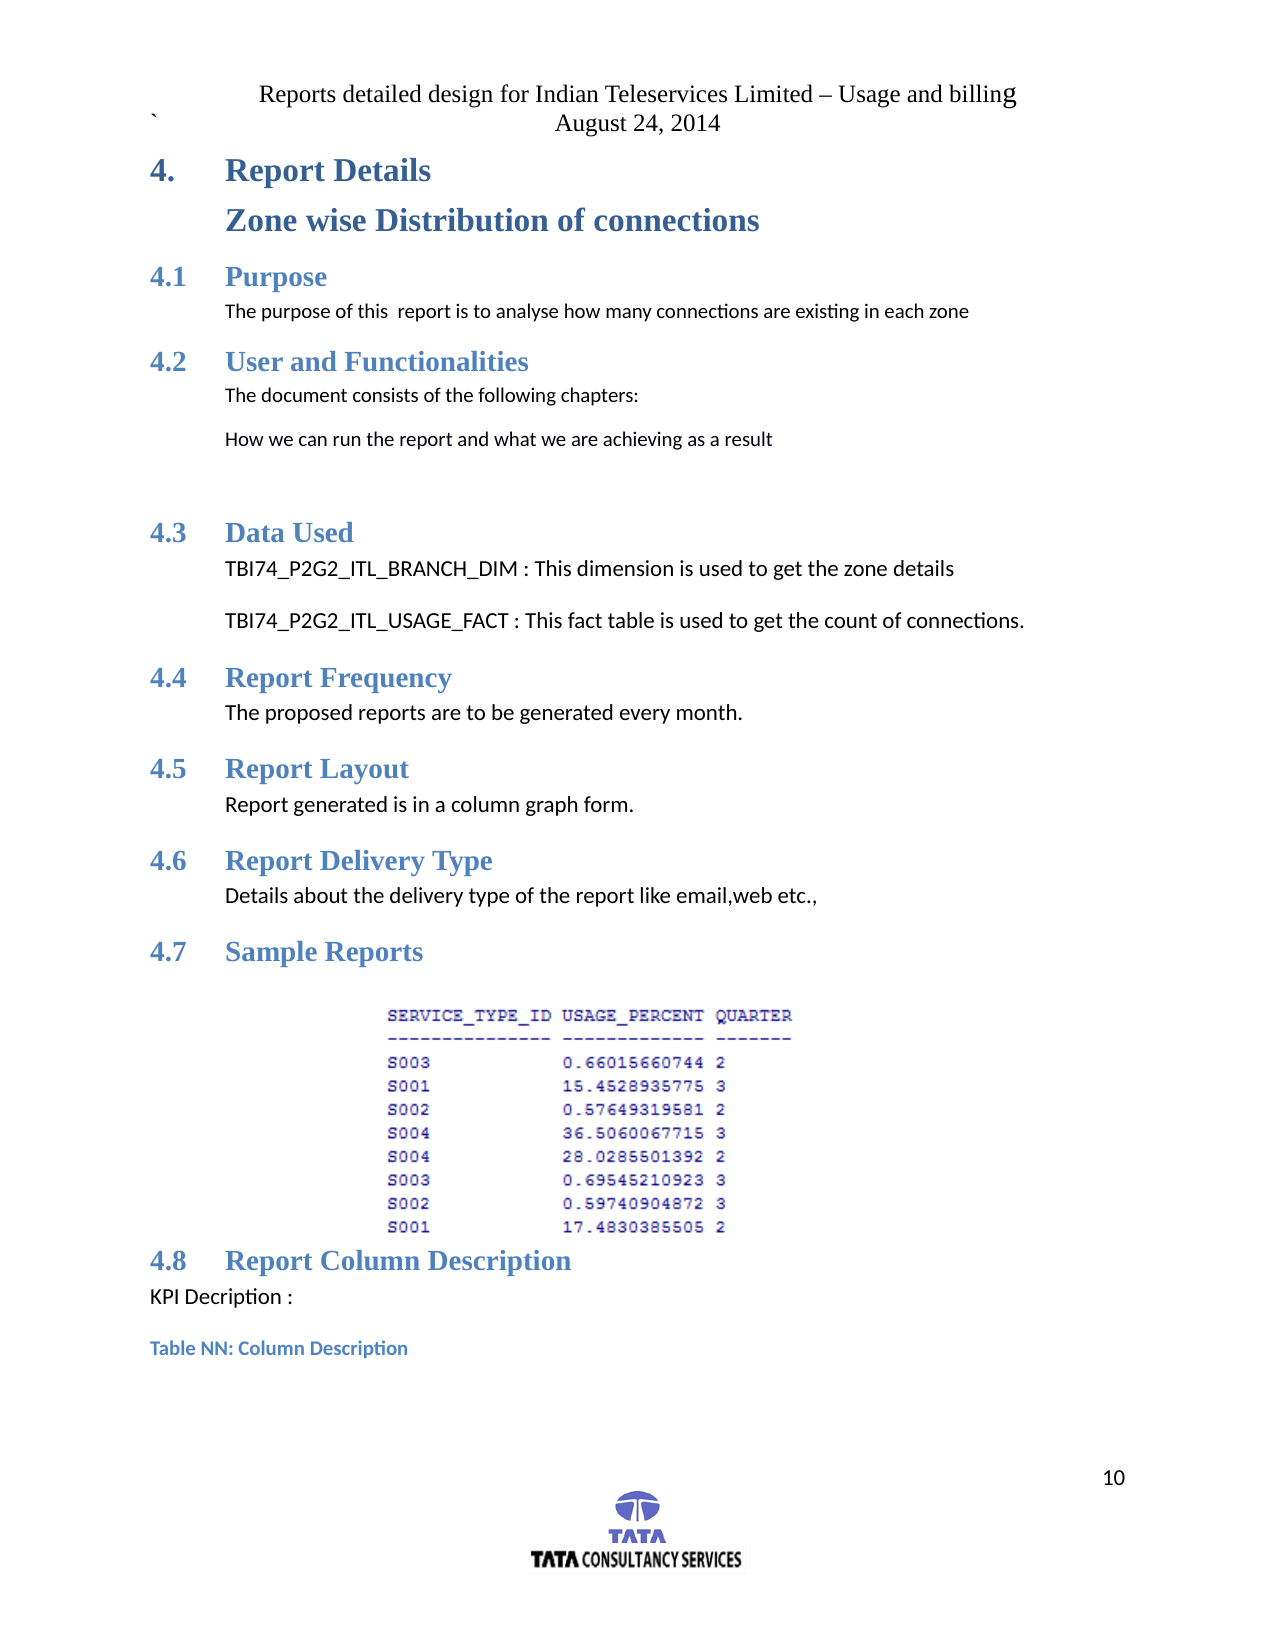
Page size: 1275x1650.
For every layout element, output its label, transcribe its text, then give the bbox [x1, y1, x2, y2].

subtitle 4.6 Report Delivery Type [150, 843, 1125, 876]
text KPI Decription : [150, 1282, 1125, 1310]
subtitle 4.4 Report Frequency [150, 660, 1125, 693]
picture [384, 1004, 797, 1239]
subtitle 4.8 Report Column Description [150, 1026, 1125, 1277]
subtitle Zone wise Distribution of connections [150, 200, 1125, 238]
subtitle 4.1 Purpose [150, 259, 1125, 293]
title Table NN: Column Description [150, 1335, 1125, 1361]
text How we can run the report and what we are achieving as a result [150, 426, 1125, 451]
text Details about the delivery type of the report like email,web etc., [210, 881, 1125, 909]
text TBI74_P2G2_ITL_USAGE_FACT : This fact table is used to get the count of connections. [210, 607, 1125, 635]
text Report generated is in a column graph form. [210, 790, 1125, 818]
subtitle 4.2 User and Functionalities [150, 344, 1125, 378]
subtitle 4. Report Details [150, 150, 1125, 188]
picture [528, 1490, 747, 1575]
text The document consists of the following chapters: [150, 383, 1125, 408]
text The proposed reports are to be generated every month. [210, 698, 1125, 726]
subtitle 4.7 Sample Reports [150, 934, 1125, 968]
text The purpose of this report is to analyse how many connections are existing in each zone [150, 298, 1125, 323]
text TBI74_P2G2_ITL_BRANCH_DIM : This dimension is used to get the zone details [210, 554, 1125, 582]
subtitle 4.3 Data Used [150, 515, 1125, 549]
subtitle 4.5 Report Layout [150, 751, 1125, 785]
